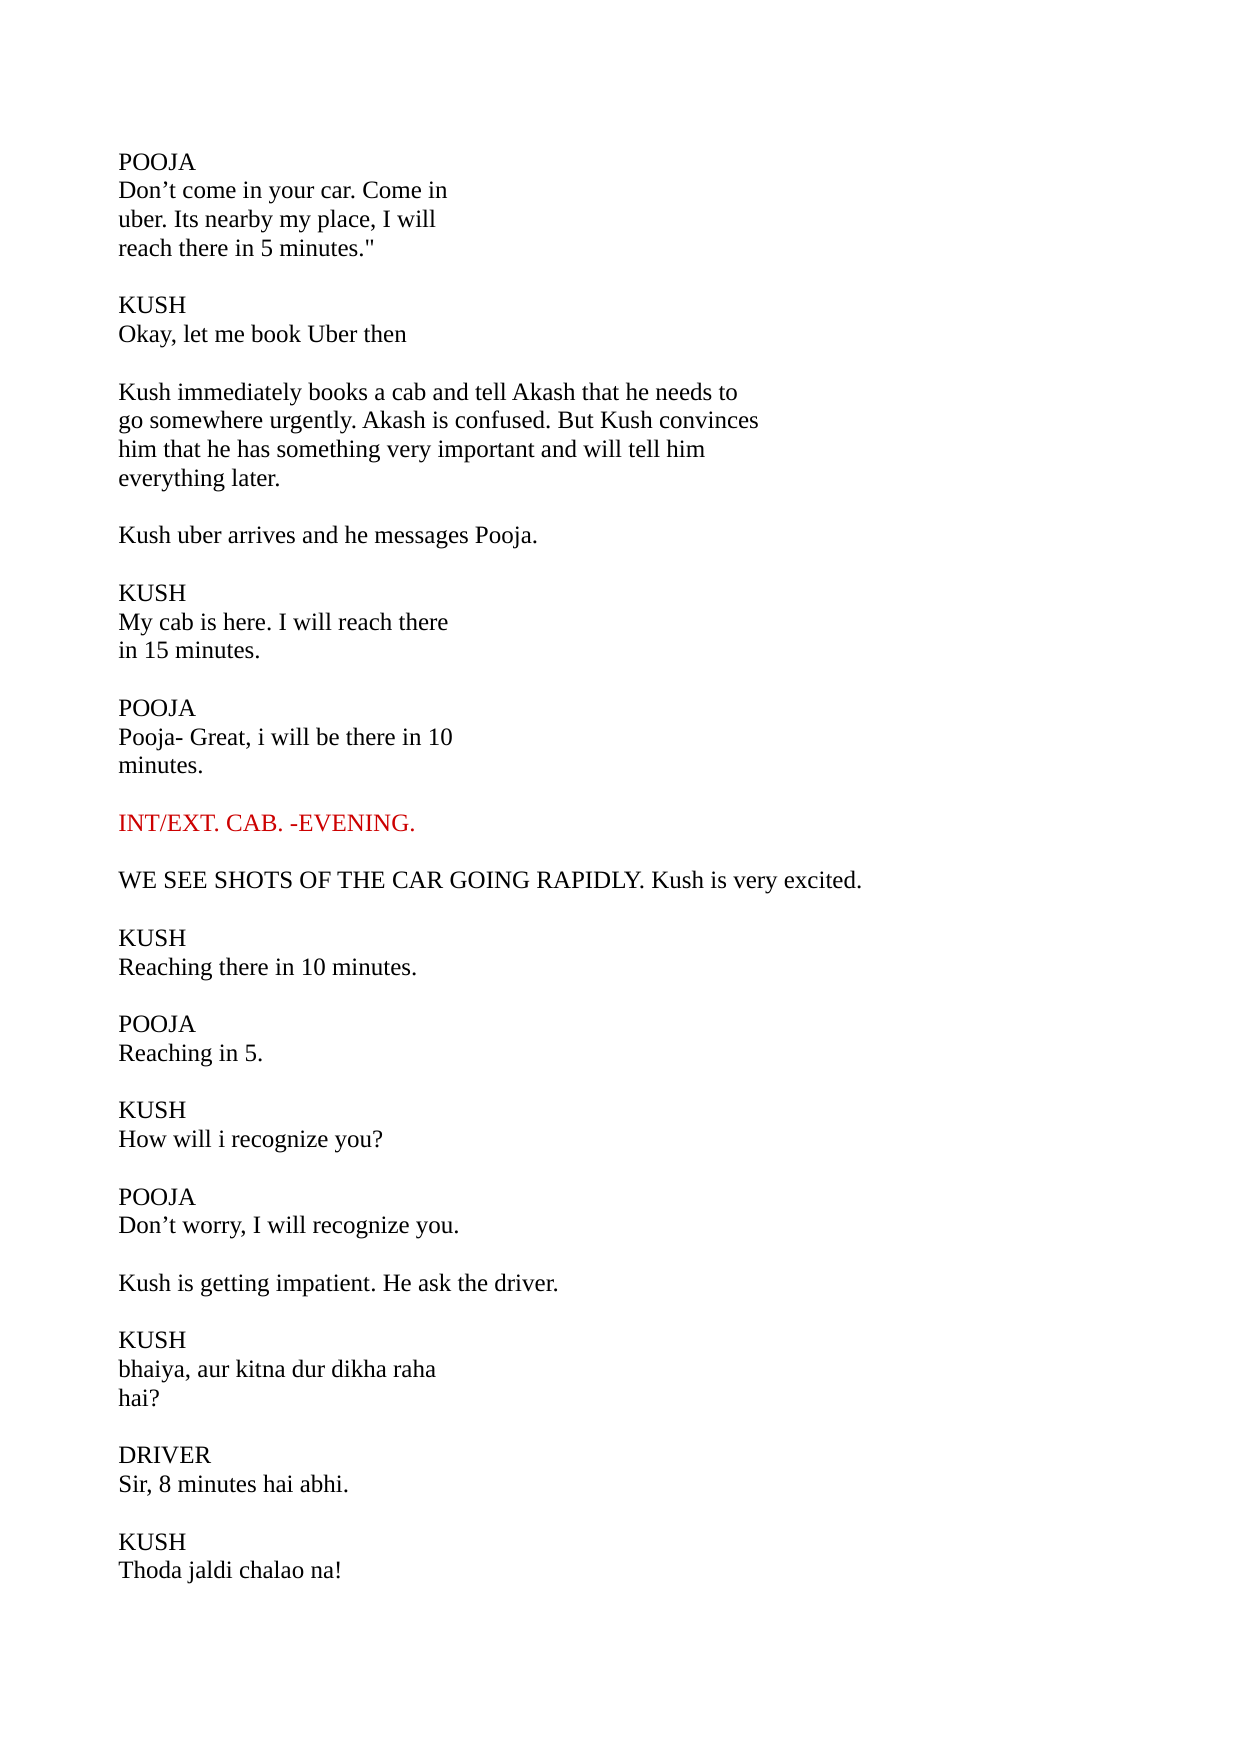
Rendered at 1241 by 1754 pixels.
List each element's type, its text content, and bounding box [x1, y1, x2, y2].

text bhaiya, aur kitna dur dikha raha [118, 1354, 1122, 1383]
text Reaching in 5. [118, 1038, 1122, 1067]
text POOJA [118, 1182, 1122, 1211]
text POOJA [118, 693, 1122, 722]
text Reaching there in 10 minutes. [118, 952, 1122, 981]
text My cab is here. I will reach there [118, 607, 1122, 636]
text POOJA [118, 1009, 1122, 1038]
text KUSH [118, 1326, 1122, 1354]
text Don’t worry, I will recognize you. [118, 1211, 1122, 1239]
text Okay, let me book Uber then [118, 319, 1122, 348]
text KUSH [118, 291, 1122, 319]
text Kush immediately books a cab and tell Akash that he needs to [118, 377, 1122, 406]
text Sir, 8 minutes hai abhi. [118, 1469, 1122, 1498]
text Kush is getting impatient. He ask the driver. [118, 1268, 1122, 1297]
text uber. Its nearby my place, I will [118, 204, 1122, 233]
text WE SEE SHOTS OF THE CAR GOING RAPIDLY. Kush is very excited. [118, 866, 1122, 894]
text Pooja- Great, i will be there in 10 [118, 722, 1122, 751]
text DRIVER [118, 1441, 1122, 1469]
text go somewhere urgently. Akash is confused. But Kush convinces [118, 406, 1122, 434]
text How will i recognize you? [118, 1124, 1122, 1153]
text Don’t come in your car. Come in [118, 176, 1122, 204]
text hai? [118, 1383, 1122, 1412]
text reach there in 5 minutes." [118, 233, 1122, 262]
text Thoda jaldi chalao na! [118, 1556, 1122, 1584]
text POOJA [118, 147, 1122, 176]
text in 15 minutes. [118, 636, 1122, 664]
text KUSH [118, 1527, 1122, 1556]
text KUSH [118, 578, 1122, 607]
text KUSH [118, 923, 1122, 952]
text minutes. [118, 751, 1122, 779]
text KUSH [118, 1096, 1122, 1124]
text INT/EXT. CAB. -EVENING. [118, 808, 1122, 837]
text everything later. [118, 463, 1122, 492]
text Kush uber arrives and he messages Pooja. [118, 521, 1122, 549]
text him that he has something very important and will tell him [118, 434, 1122, 463]
